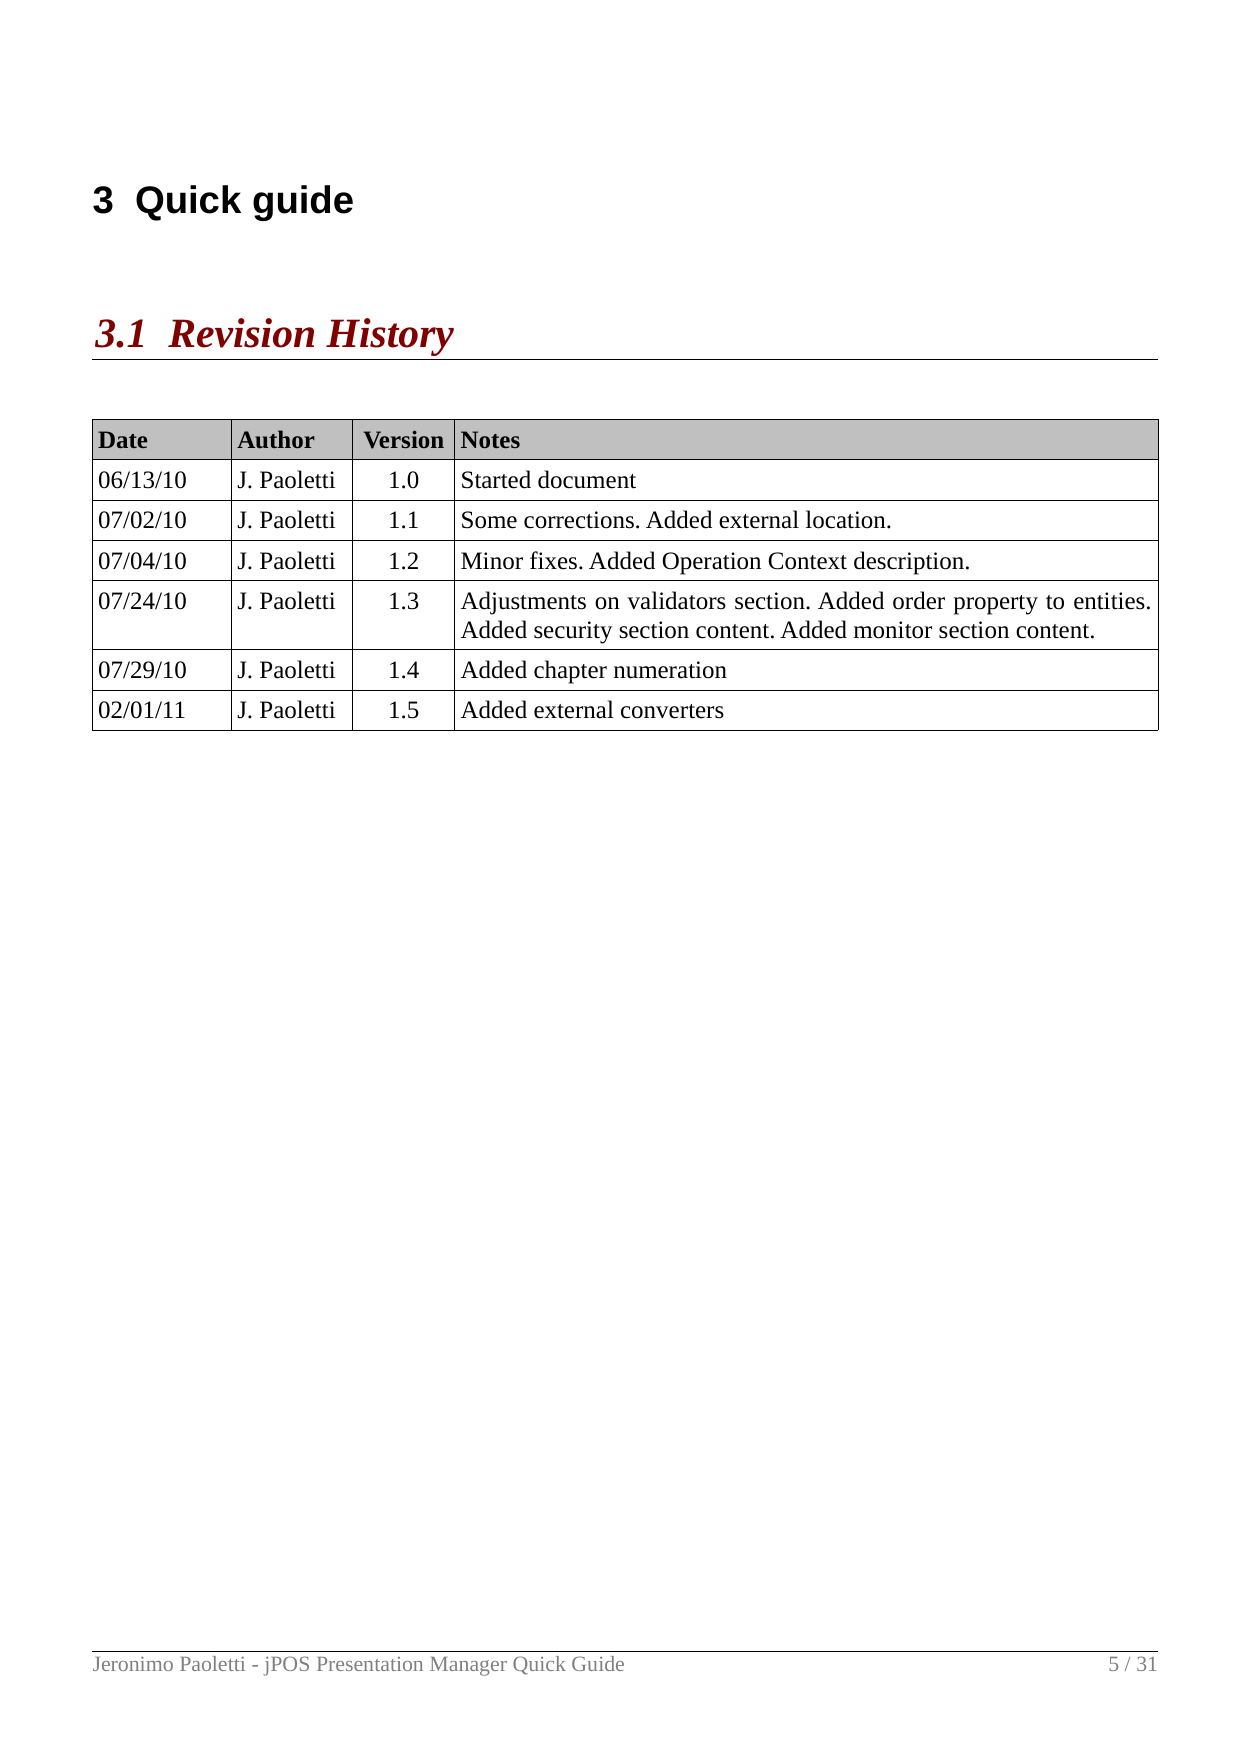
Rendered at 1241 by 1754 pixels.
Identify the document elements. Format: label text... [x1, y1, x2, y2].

subtitle Revision History [92, 305, 1158, 359]
table_cell J. Paoletti [232, 691, 352, 730]
table_cell 1.3 [353, 581, 454, 649]
table_cell J. Paoletti [232, 501, 352, 540]
table_cell Minor fixes. Added Operation Context description. [455, 541, 1158, 580]
table_cell J. Paoletti [232, 581, 352, 649]
table_cell J. Paoletti [232, 541, 352, 580]
subtitle Quick guide [92, 177, 1158, 221]
table_header Author [232, 420, 352, 459]
table_cell 04/07/10 [93, 541, 231, 580]
table_cell 29/07/10 [93, 650, 231, 689]
table_cell 1.5 [353, 691, 454, 730]
table_cell 1.4 [353, 650, 454, 689]
table_header Version [353, 420, 454, 459]
table_cell 24/07/10 [93, 581, 231, 649]
table_cell Some corrections. Added external location. [455, 501, 1158, 540]
table_cell Started document [455, 460, 1158, 499]
table_cell Added chapter numeration [455, 650, 1158, 689]
table_header Date [93, 420, 231, 459]
table_cell 02/07/10 [93, 501, 231, 540]
table_cell Added external converters [455, 691, 1158, 730]
table_cell J. Paoletti [232, 650, 352, 689]
table_cell J. Paoletti [232, 460, 352, 499]
table_header Notes [455, 420, 1158, 459]
table_cell Adjustments on validators section. Added order property to entities. Added security section content. Added monitor section content. [455, 581, 1158, 649]
table_cell 1.2 [353, 541, 454, 580]
table_cell 13/06/10 [93, 460, 231, 499]
table_cell 1.0 [353, 460, 454, 499]
table_cell 1.1 [353, 501, 454, 540]
table_cell 01/02/11 [93, 691, 231, 730]
